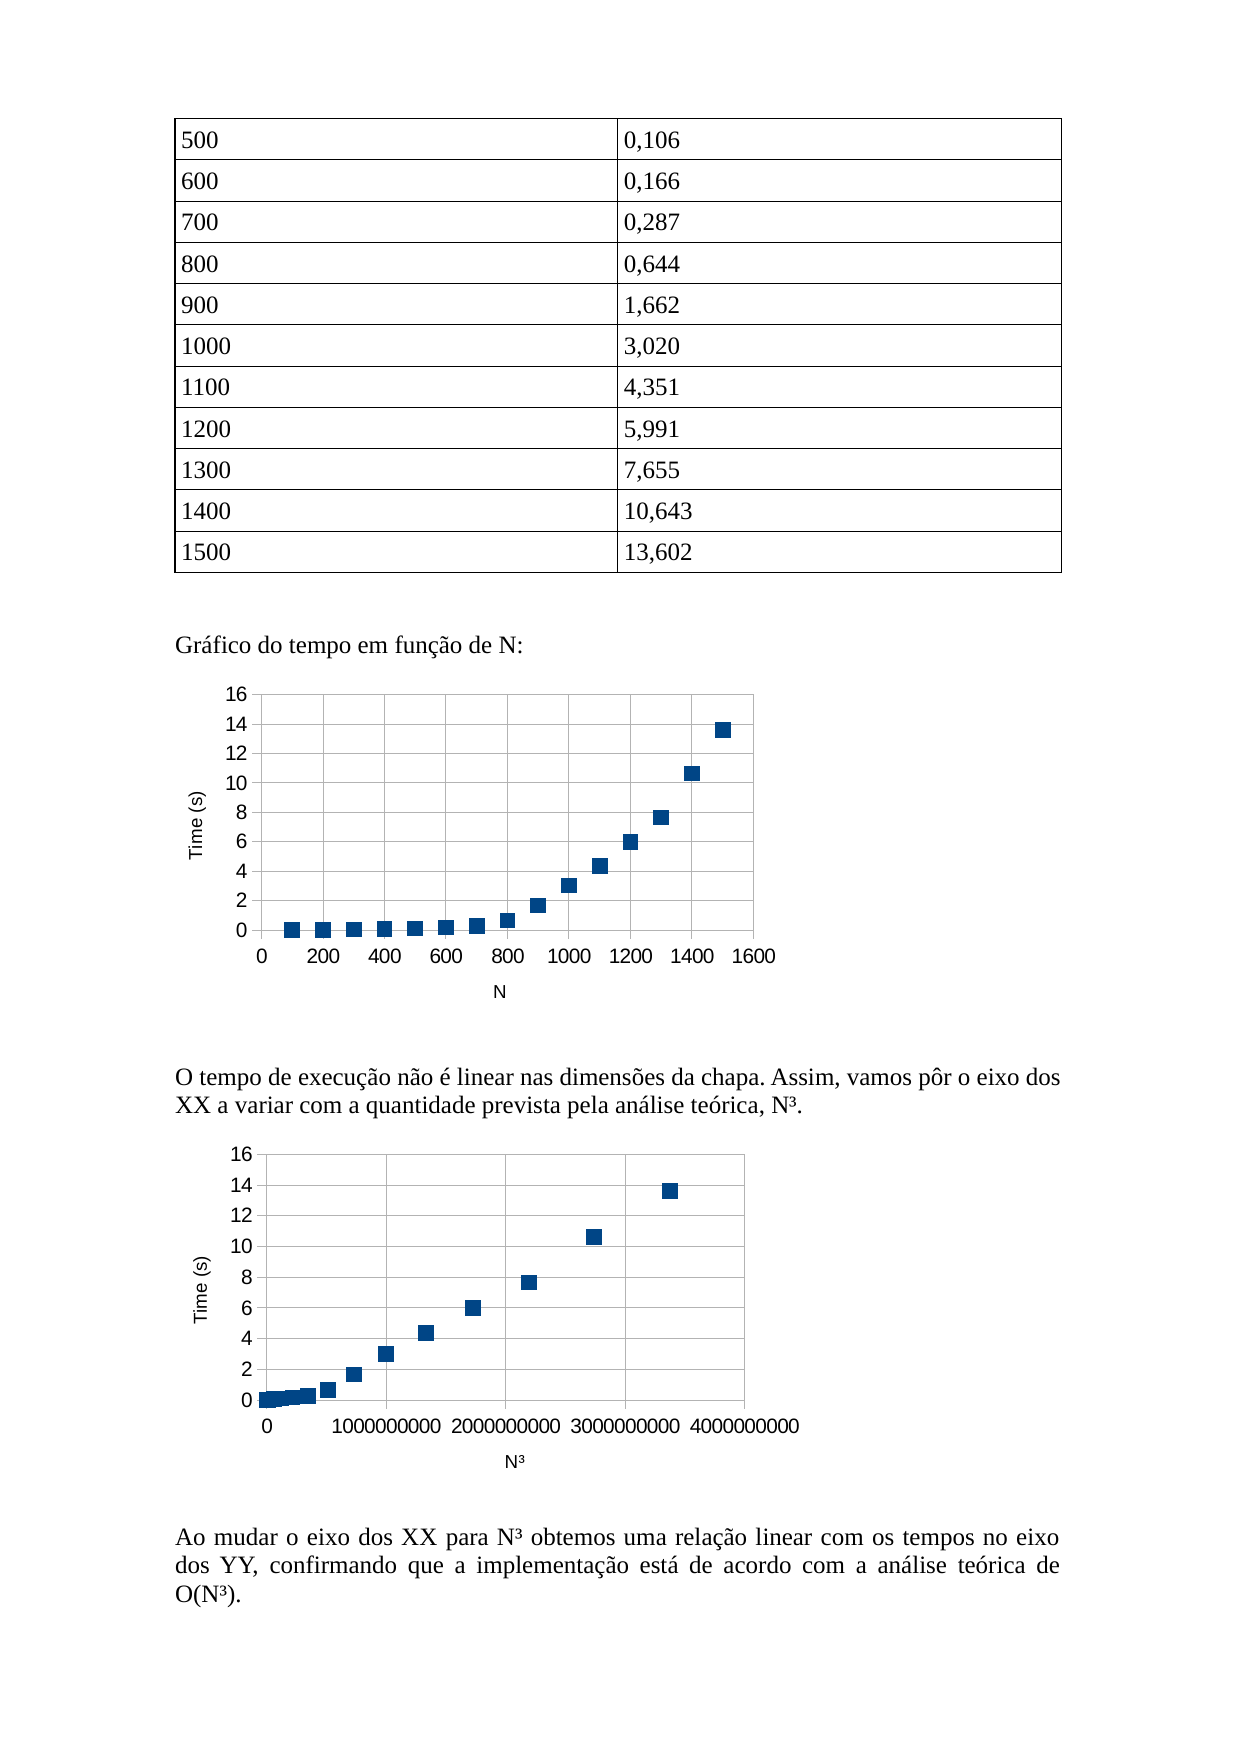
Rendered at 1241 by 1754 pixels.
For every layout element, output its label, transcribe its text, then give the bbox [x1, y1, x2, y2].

table_cell 1000 [176, 325, 617, 366]
table_cell 600 [176, 160, 617, 201]
table_cell 1,662 [618, 284, 1061, 324]
table_cell 700 [176, 202, 617, 242]
text Ao mudar o eixo dos XX para N³ obtemos uma relação linear com os tempos no eixo dos YY, confirmando que a implementação está de acordo com a análise teórica de O(N³). [175, 1522, 1061, 1608]
table_cell 1300 [176, 449, 617, 489]
text O tempo de execução não é linear nas dimensões da chapa. Assim, vamos pôr o eixo dos XX a variar com a quantidade prevista pela análise teórica, N³. [175, 1062, 1061, 1119]
table_cell 4,351 [618, 367, 1061, 407]
table_cell 0,287 [618, 202, 1061, 242]
table_cell 0,166 [618, 160, 1061, 201]
table_cell 13,602 [618, 532, 1061, 572]
table_cell 1100 [176, 367, 617, 407]
table_cell 900 [176, 284, 617, 324]
table_cell 7,655 [618, 449, 1061, 489]
table_cell 500 [176, 119, 617, 159]
table_cell 3,020 [618, 325, 1061, 366]
text Gráfico do tempo em função de N: [175, 630, 1061, 659]
table_cell 5,991 [618, 408, 1061, 448]
table_cell 10,643 [618, 490, 1061, 531]
table_cell 0,106 [618, 119, 1061, 159]
table_cell 1400 [176, 490, 617, 531]
table_cell 1200 [176, 408, 617, 448]
table_cell 1500 [176, 532, 617, 572]
table_cell 800 [176, 243, 617, 283]
table_cell 0,644 [618, 243, 1061, 283]
